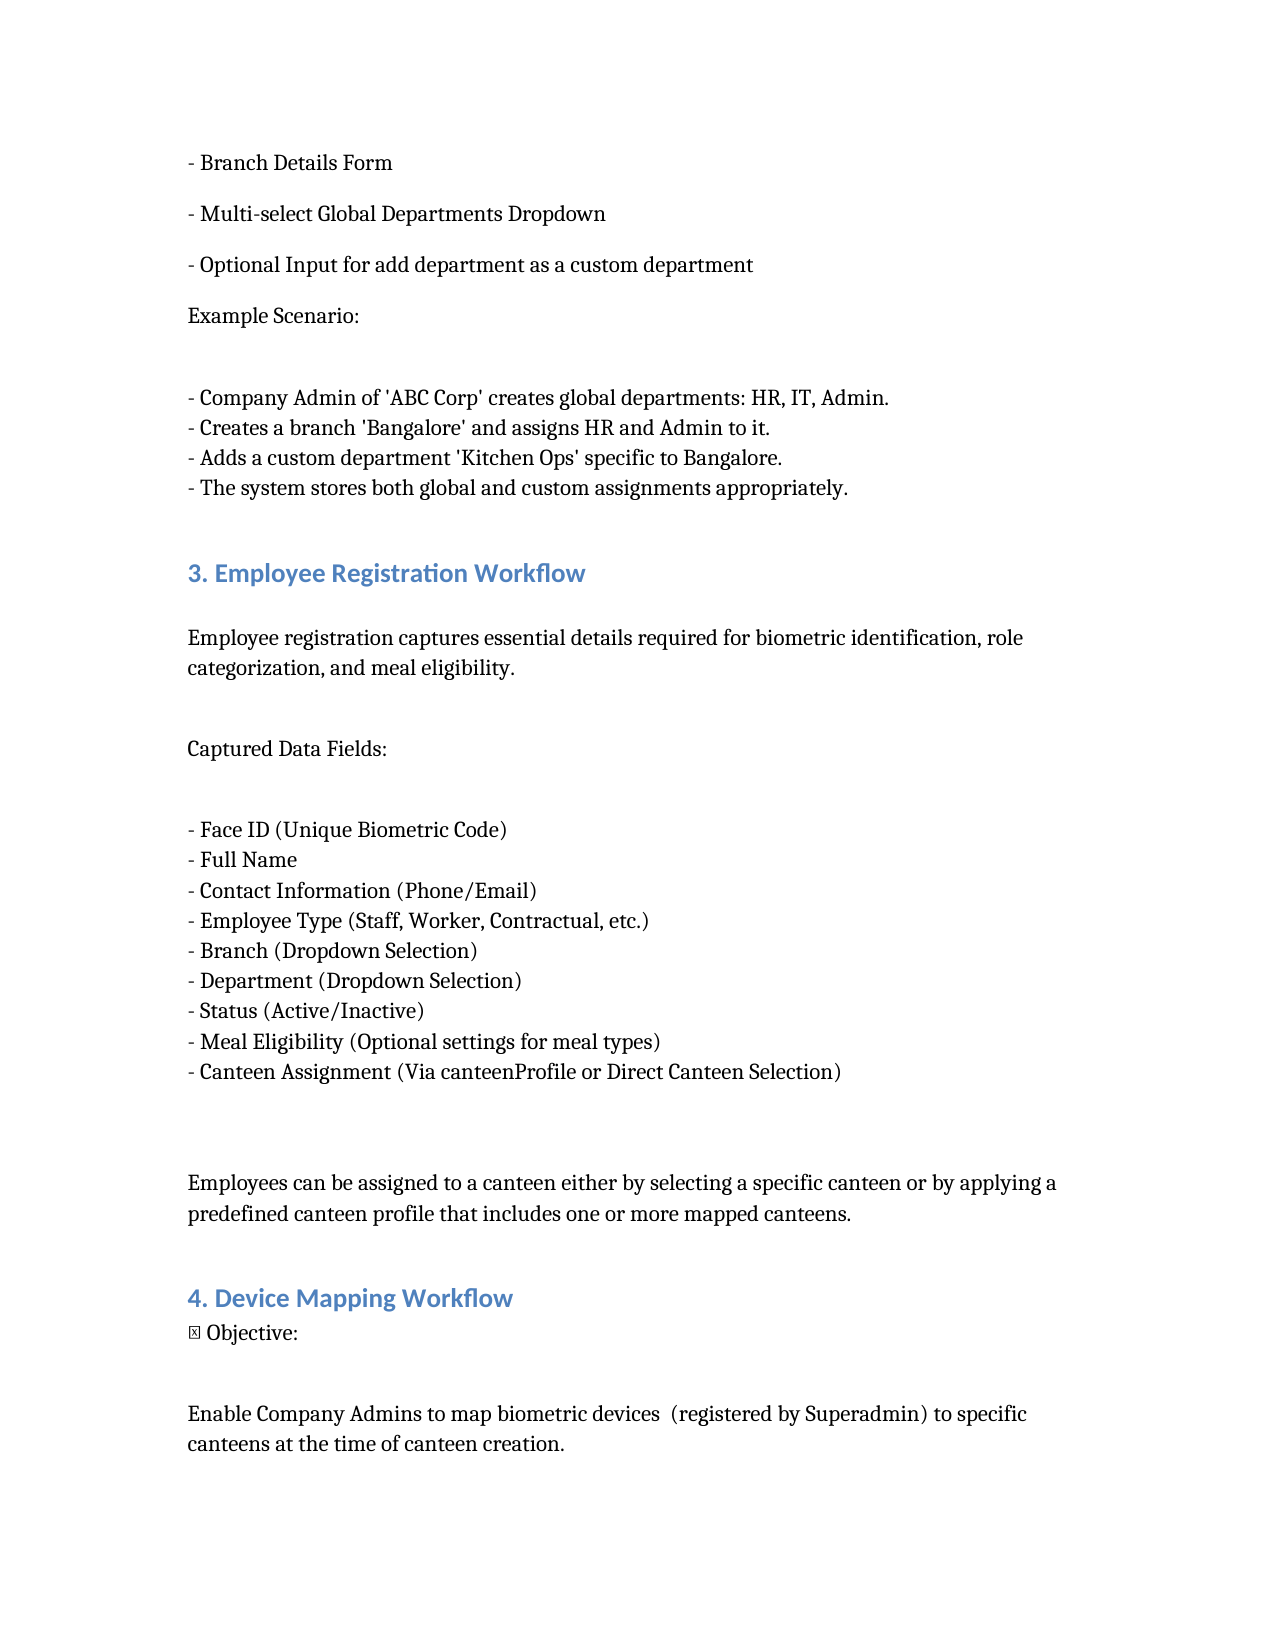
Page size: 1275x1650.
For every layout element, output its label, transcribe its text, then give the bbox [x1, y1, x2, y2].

text - Multi-select Global Departments Dropdown [187, 201, 1087, 227]
subtitle 4. Device Mapping Workflow [187, 1282, 1087, 1315]
text Employees can be assigned to a canteen either by selecting a specific canteen or by applying a predefined canteen profile that includes one or more mapped canteens. [187, 1140, 1087, 1257]
text Employee registration captures essential details required for biometric identification, role categorization, and meal eligibility. [187, 594, 1087, 711]
text - Company Admin of 'ABC Corp' creates global departments: HR, IT, Admin. - Creates a branch 'Bangalore' and assigns HR and Admin to it. - Adds a custom department 'Kitchen Ops' specific to Bangalore. - The system stores both global and custom assignments appropriately. [187, 354, 1087, 532]
text - Branch Details Form [187, 150, 1087, 176]
text 🎯 Objective: [187, 1319, 1087, 1346]
subtitle 3. Employee Registration Workflow [187, 556, 1087, 589]
text Captured Data Fields: [187, 736, 1087, 762]
text Enable Company Admins to map biometric devices (registered by Superadmin) to specific canteens at the time of canteen creation. [187, 1371, 1087, 1488]
text - Face ID (Unique Biometric Code) - Full Name - Contact Information (Phone/Email) - Employee Type (Staff, Worker, Contractual, etc.) - Branch (Dropdown Selection) - Department (Dropdown Selection) - Status (Active/Inactive) - Meal Eligibility (Optional settings for meal types) - Canteen Assignment (Via canteenProfile or Direct Canteen Selection) [187, 787, 1087, 1115]
text - Optional Input for add department as a custom department [187, 252, 1087, 278]
text Example Scenario: [187, 303, 1087, 329]
